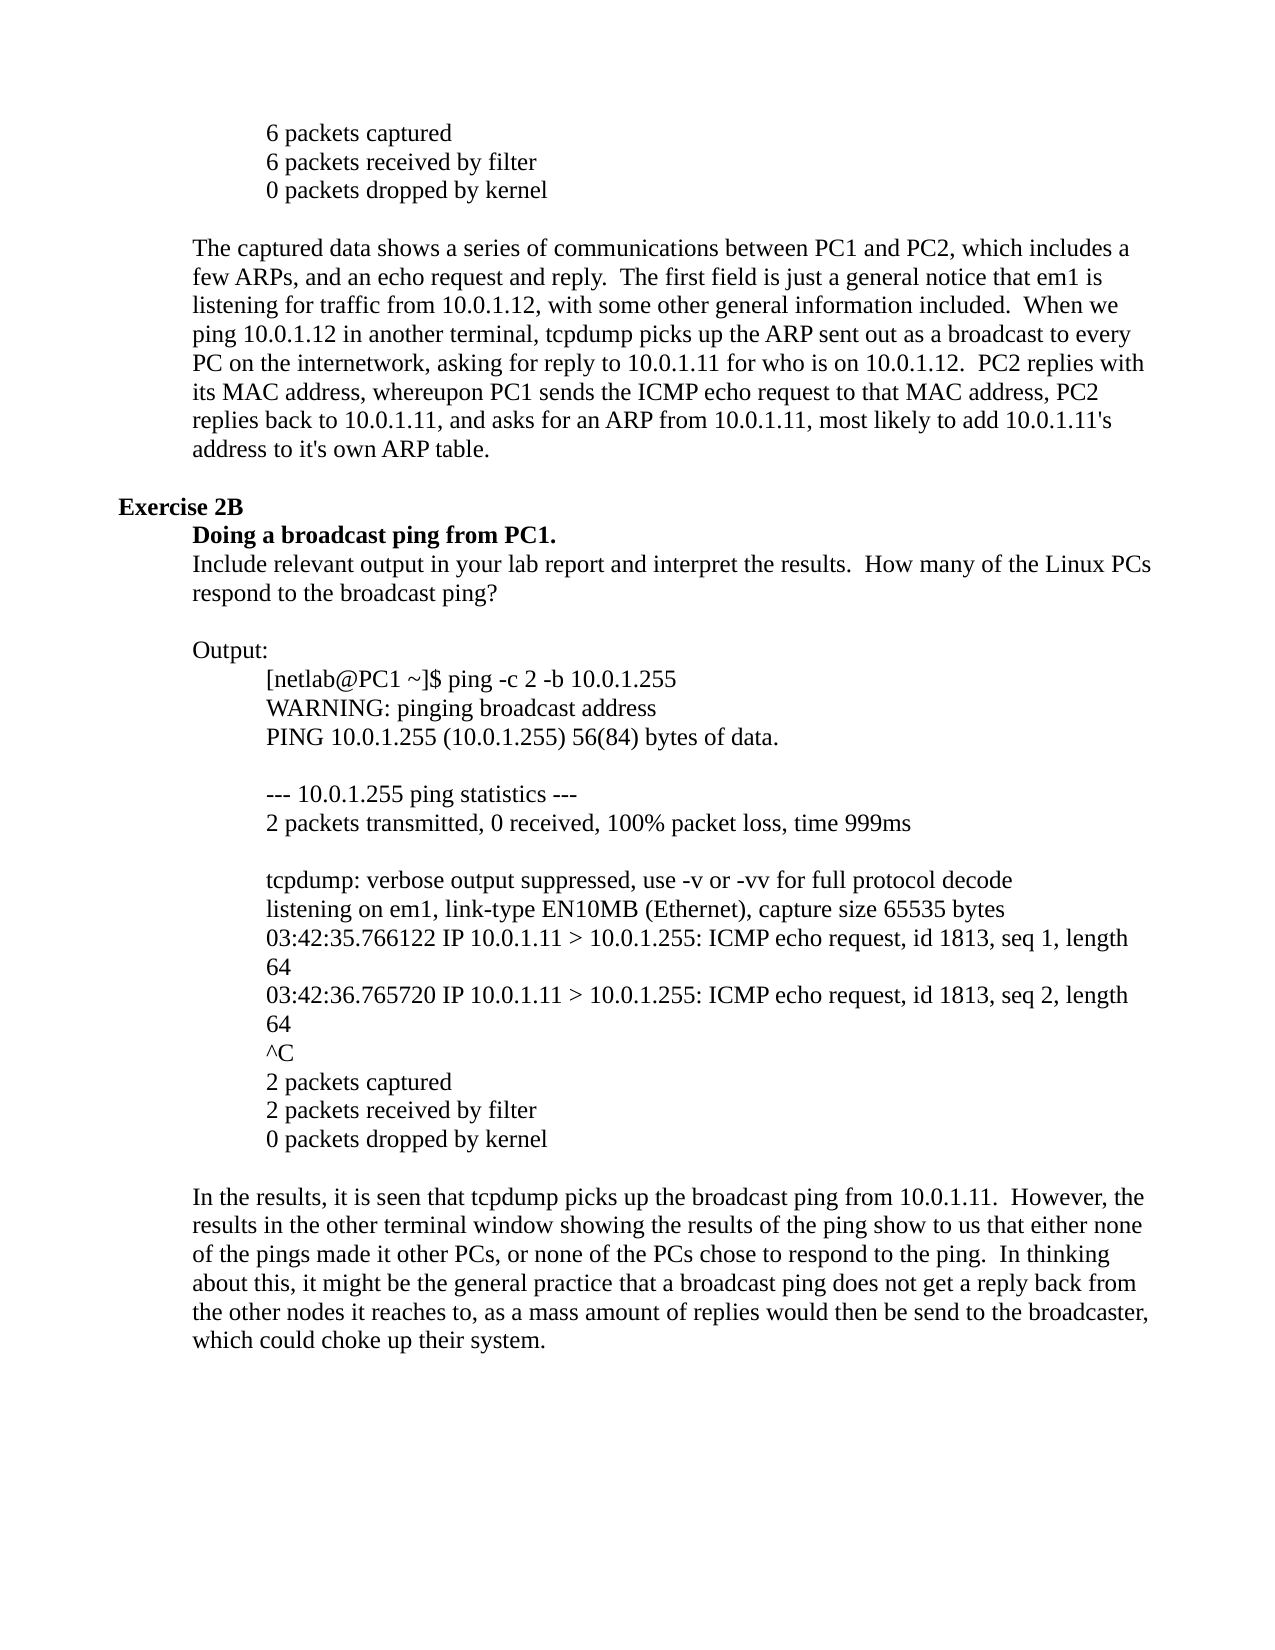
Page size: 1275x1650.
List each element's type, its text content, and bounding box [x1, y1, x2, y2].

text In the results, it is seen that tcpdump picks up the broadcast ping from 10.0.1.11. However, the results in the other terminal window showing the results of the ping show to us that either none of the pings made it other PCs, or none of the PCs chose to respond to the ping. In thinking about this, it might be the general practice that a broadcast ping does not get a reply back from the other nodes it reaches to, as a mass amount of replies would then be send to the broadcaster, which could choke up their system. [192, 1182, 1157, 1354]
text tcpdump: verbose output suppressed, use -v or -vv for full protocol decode [266, 866, 1157, 894]
text Include relevant output in your lab report and interpret the results. How many of the Linux PCs respond to the broadcast ping? [192, 549, 1157, 607]
text WARNING: pinging broadcast address [266, 693, 1157, 722]
text Doing a broadcast ping from PC1. [118, 521, 1157, 549]
text 0 packets dropped by kernel [266, 176, 1157, 204]
text 03:42:35.766122 IP 10.0.1.11 > 10.0.1.255: ICMP echo request, id 1813, seq 1, length 64 [266, 923, 1157, 981]
text 2 packets transmitted, 0 received, 100% packet loss, time 999ms [266, 808, 1157, 837]
text 2 packets received by filter [266, 1096, 1157, 1124]
text Exercise 2B [118, 492, 1157, 521]
text 03:42:36.765720 IP 10.0.1.11 > 10.0.1.255: ICMP echo request, id 1813, seq 2, length 64 [266, 981, 1157, 1038]
text [netlab@PC1 ~]$ ping -c 2 -b 10.0.1.255 [266, 664, 1157, 693]
text The captured data shows a series of communications between PC1 and PC2, which includes a few ARPs, and an echo request and reply. The first field is just a general notice that em1 is listening for traffic from 10.0.1.12, with some other general information included. When we ping 10.0.1.12 in another terminal, tcpdump picks up the ARP sent out as a broadcast to every PC on the internetwork, asking for reply to 10.0.1.11 for who is on 10.0.1.12. PC2 replies with its MAC address, whereupon PC1 sends the ICMP echo request to that MAC address, PC2 replies back to 10.0.1.11, and asks for an ARP from 10.0.1.11, most likely to add 10.0.1.11's address to it's own ARP table. [192, 233, 1157, 463]
text 6 packets captured [266, 118, 1157, 147]
text 0 packets dropped by kernel [266, 1124, 1157, 1153]
text 6 packets received by filter [266, 147, 1157, 176]
text --- 10.0.1.255 ping statistics --- [266, 779, 1157, 808]
text ^C [266, 1038, 1157, 1067]
text 2 packets captured [266, 1067, 1157, 1096]
text listening on em1, link-type EN10MB (Ethernet), capture size 65535 bytes [266, 894, 1157, 923]
text Output: [192, 636, 1157, 664]
text PING 10.0.1.255 (10.0.1.255) 56(84) bytes of data. [266, 722, 1157, 751]
